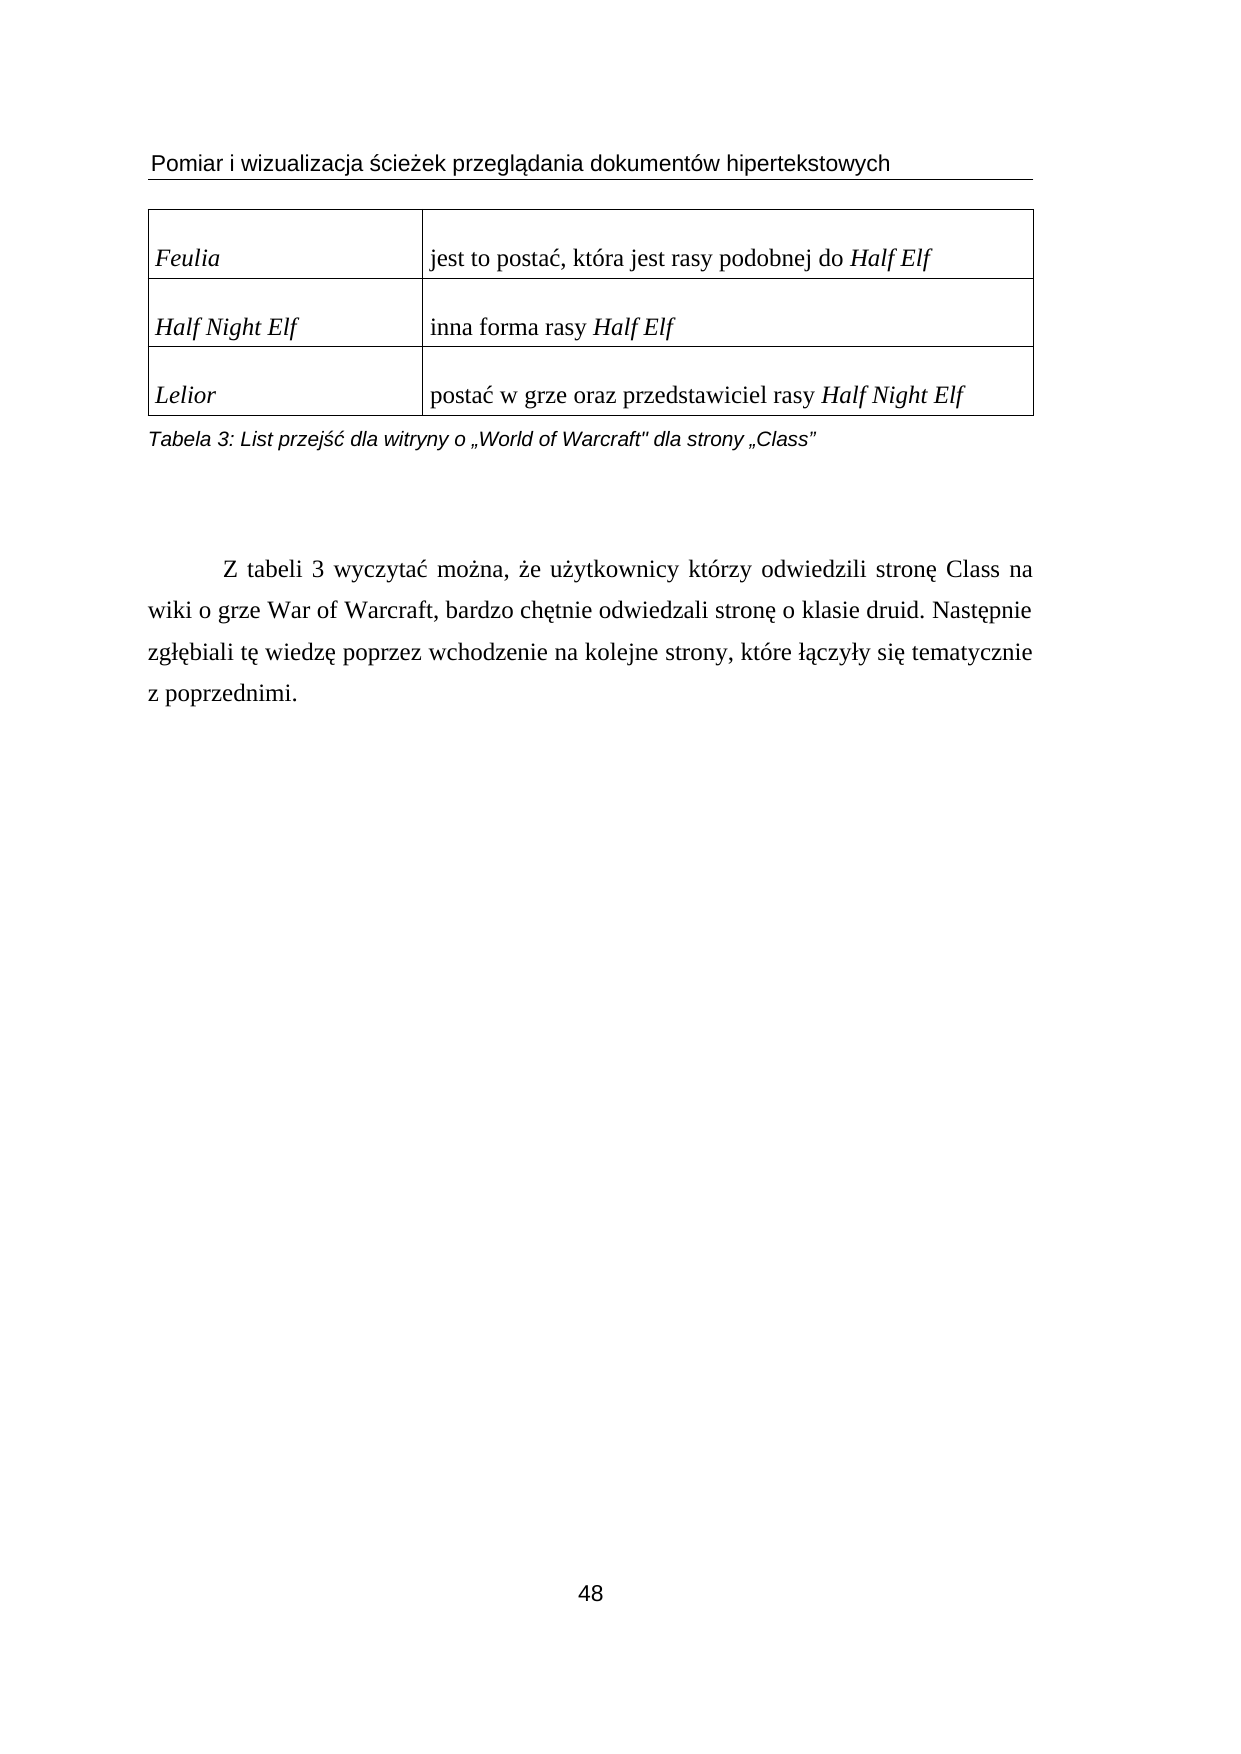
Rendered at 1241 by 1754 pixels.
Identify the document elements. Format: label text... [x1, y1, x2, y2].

text Tabela 3: List przejść dla witryny o „World of Warcraft" dla strony „Class” [148, 427, 1033, 451]
table_cell inna forma rasy Half Elf [423, 279, 1033, 346]
table_cell Half Night Elf [149, 279, 422, 346]
table_cell Lelior [149, 347, 422, 415]
table_cell postać w grze oraz przedstawiciel rasy Half Night Elf [423, 347, 1033, 415]
table_cell jest to postać, która jest rasy podobnej do Half Elf [423, 210, 1033, 277]
table_cell Feulia [149, 210, 422, 277]
text Z tabeli 3 wyczytać można, że użytkownicy którzy odwiedzili stronę Class na wiki o grze War of Warcraft, bardzo chętnie odwiedzali stronę o klasie druid. Następnie zgłębiali tę wiedzę poprzez wchodzenie na kolejne strony, które łączyły się tematycznie z poprzednimi. [148, 555, 1033, 707]
